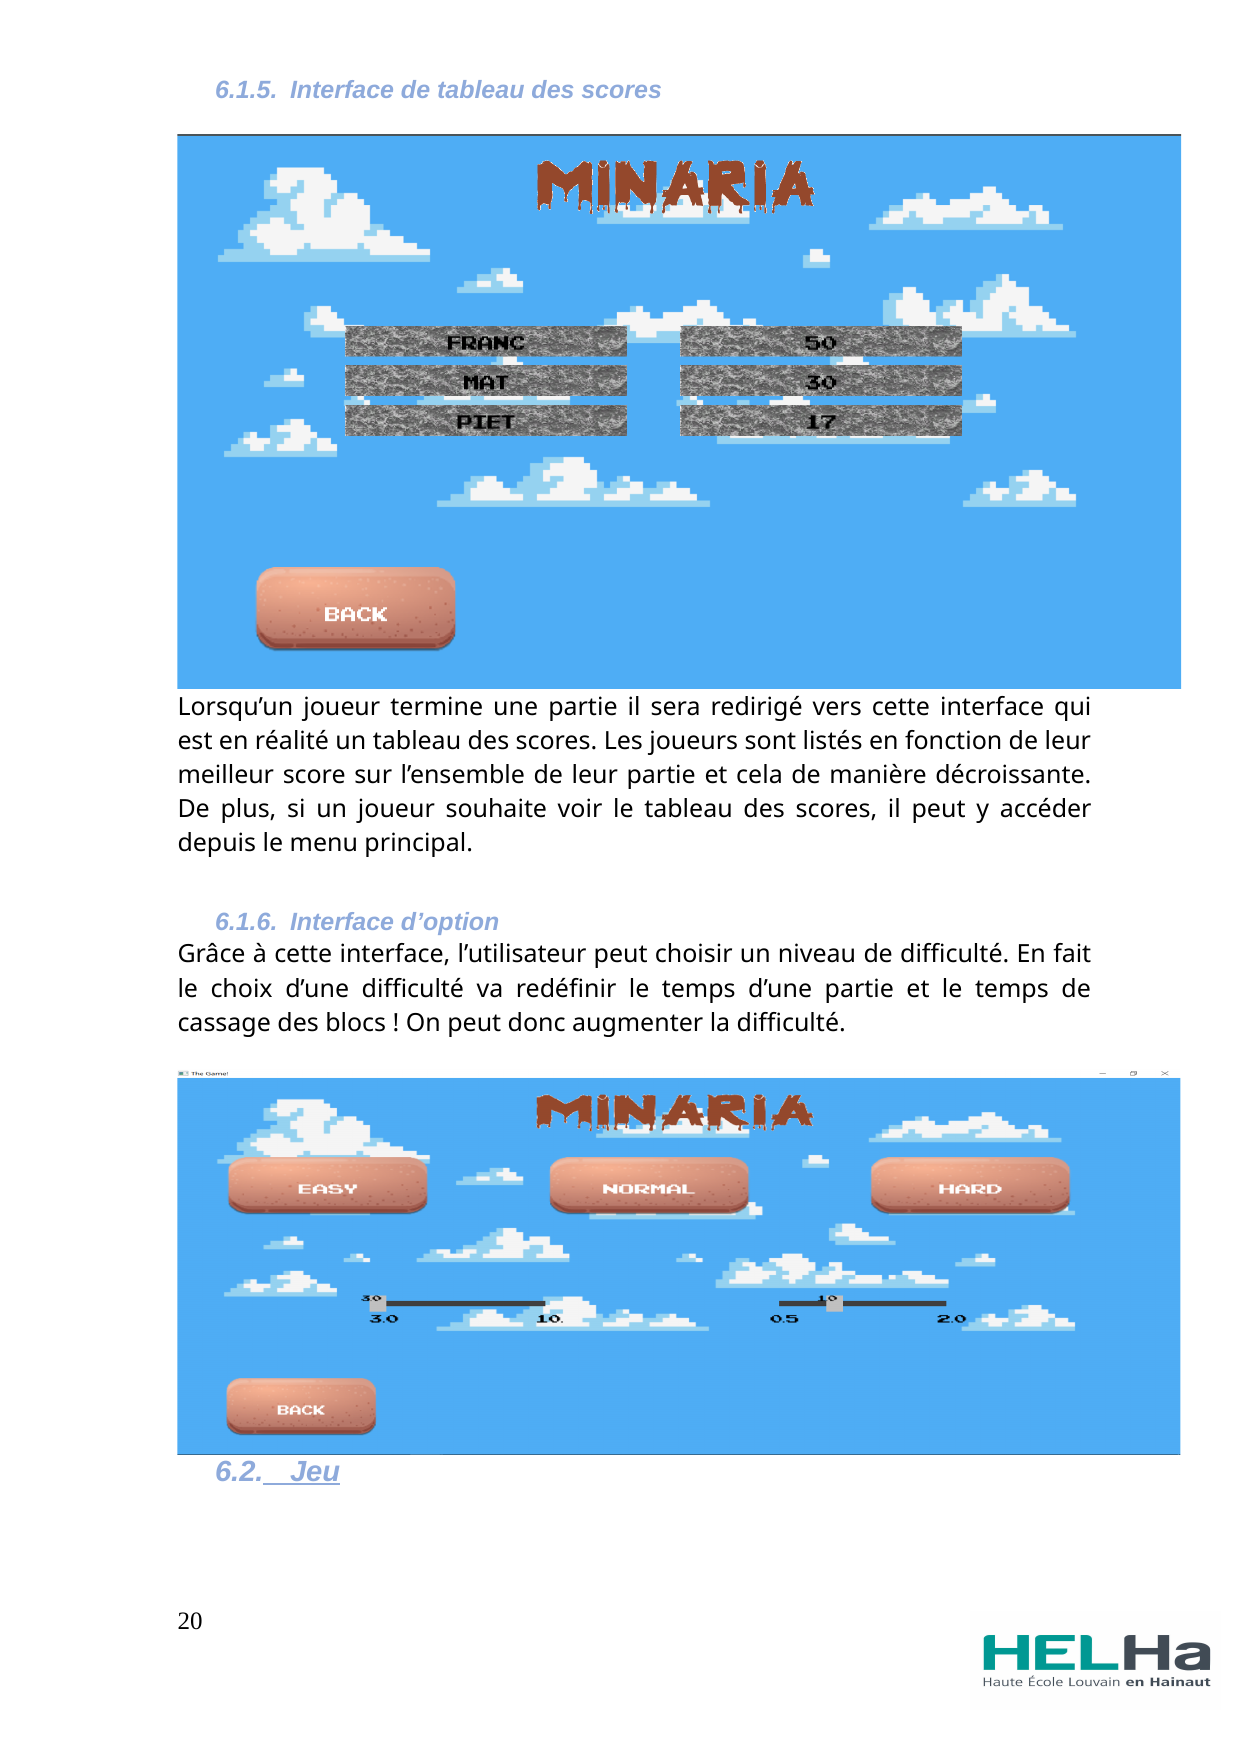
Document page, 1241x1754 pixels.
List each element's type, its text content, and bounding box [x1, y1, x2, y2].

text [177, 104, 1092, 134]
list Interface de tableau des scores [215, 75, 1092, 104]
list Interface d’option [215, 907, 1092, 936]
text Lorsqu’un joueur termine une partie il sera redirigé vers cette interface qui est en réalité un tableau des scores. Les joueurs sont listés en fonction de leur meilleur score sur l’ensemble de leur partie et cela de manière décroissante. De plus, si un joueur souhaite voir le tableau des scores, il peut y accéder depuis le menu principal. [177, 689, 1092, 859]
text Grâce à cette interface, l’utilisateur peut choisir un niveau de difficulté. En fait le choix d’une difficulté va redéfinir le temps d’une partie et le temps de cassage des blocs ! On peut donc augmenter la difficulté. [177, 936, 1092, 1038]
list [215, 1059, 1092, 1069]
list Jeu [215, 1455, 1092, 1488]
